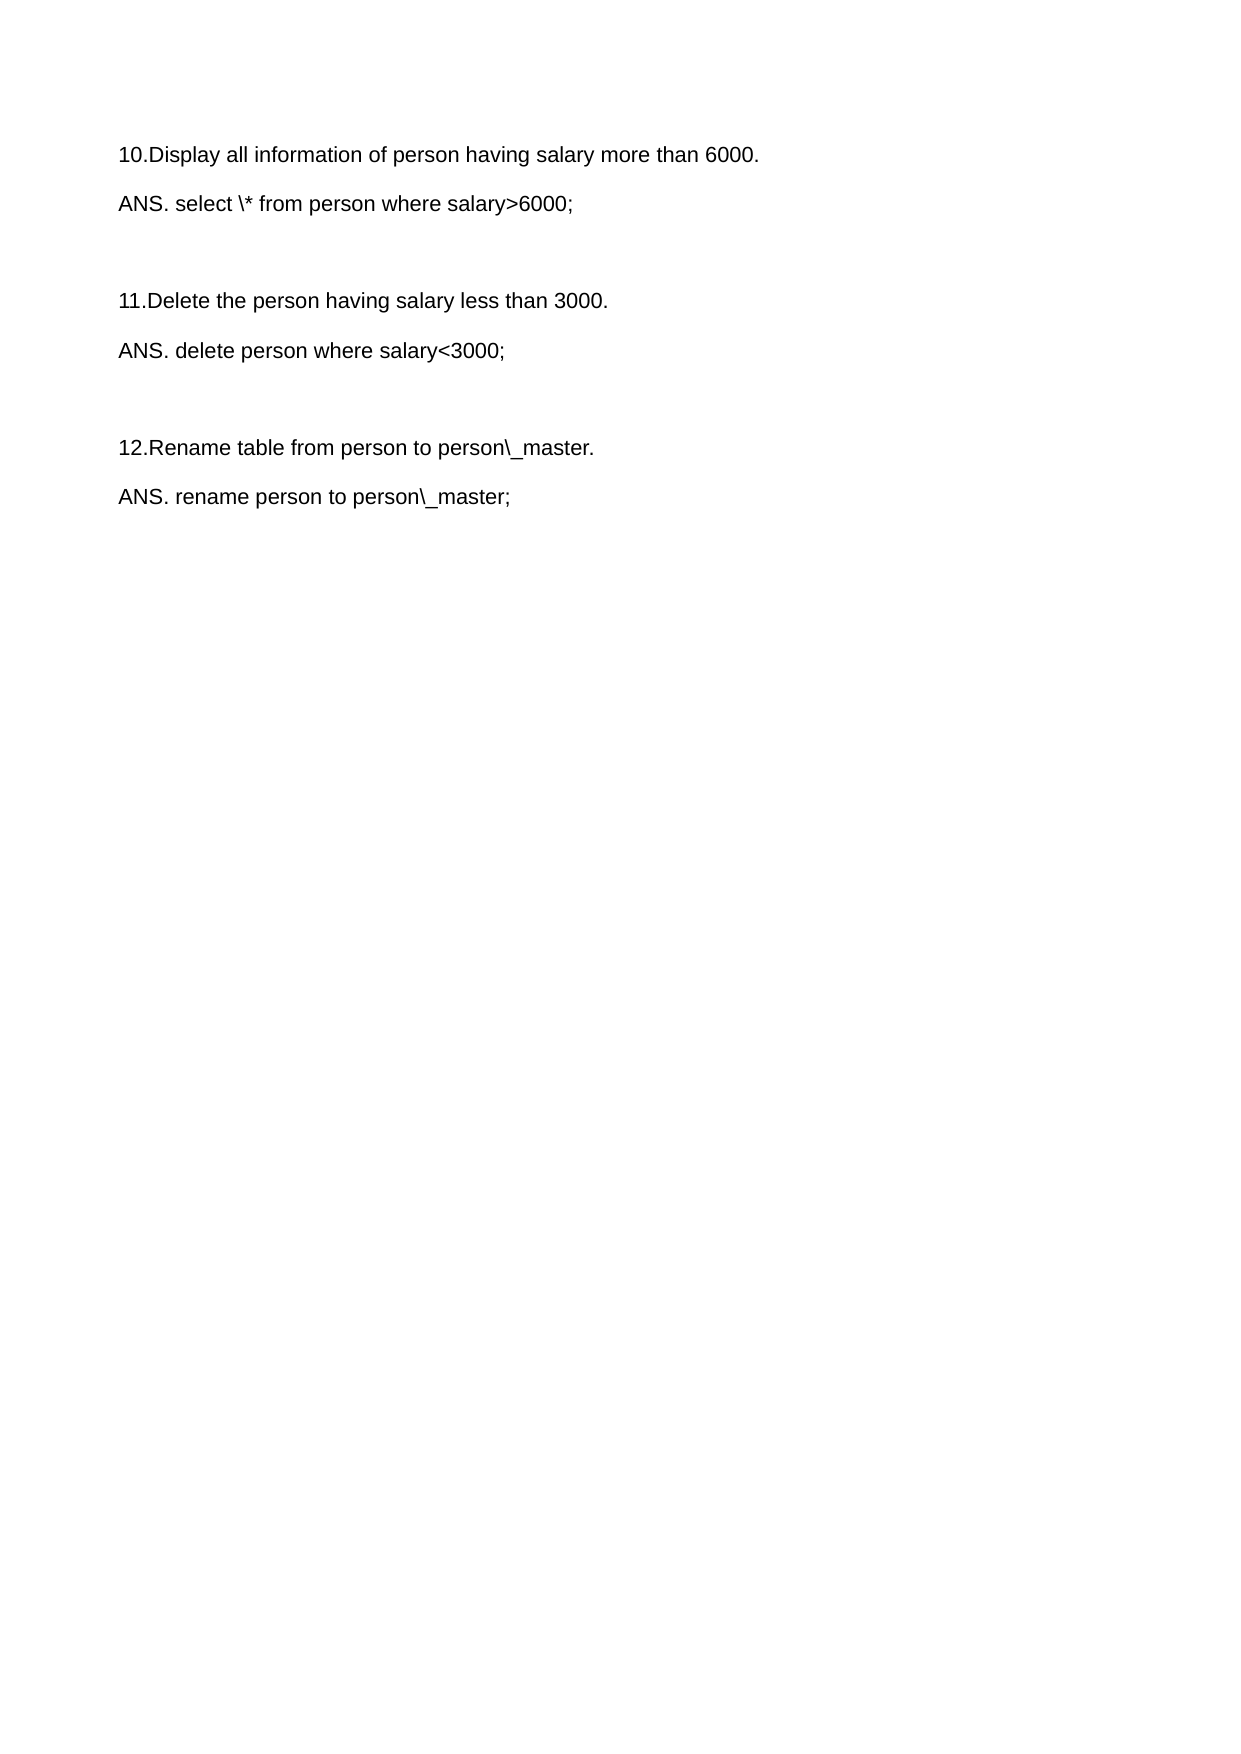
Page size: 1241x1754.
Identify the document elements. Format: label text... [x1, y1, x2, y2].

text ANS. rename person to person\_master; [118, 484, 1122, 509]
text 12.Rename table from person to person\_master. [118, 434, 1122, 460]
text ANS. select \* from person where salary>6000; [118, 191, 1122, 216]
text 10.Display all information of person having salary more than 6000. [118, 142, 1122, 167]
text ANS. delete person where salary<3000; [118, 337, 1122, 363]
text 11.Delete the person having salary less than 3000. [118, 288, 1122, 313]
